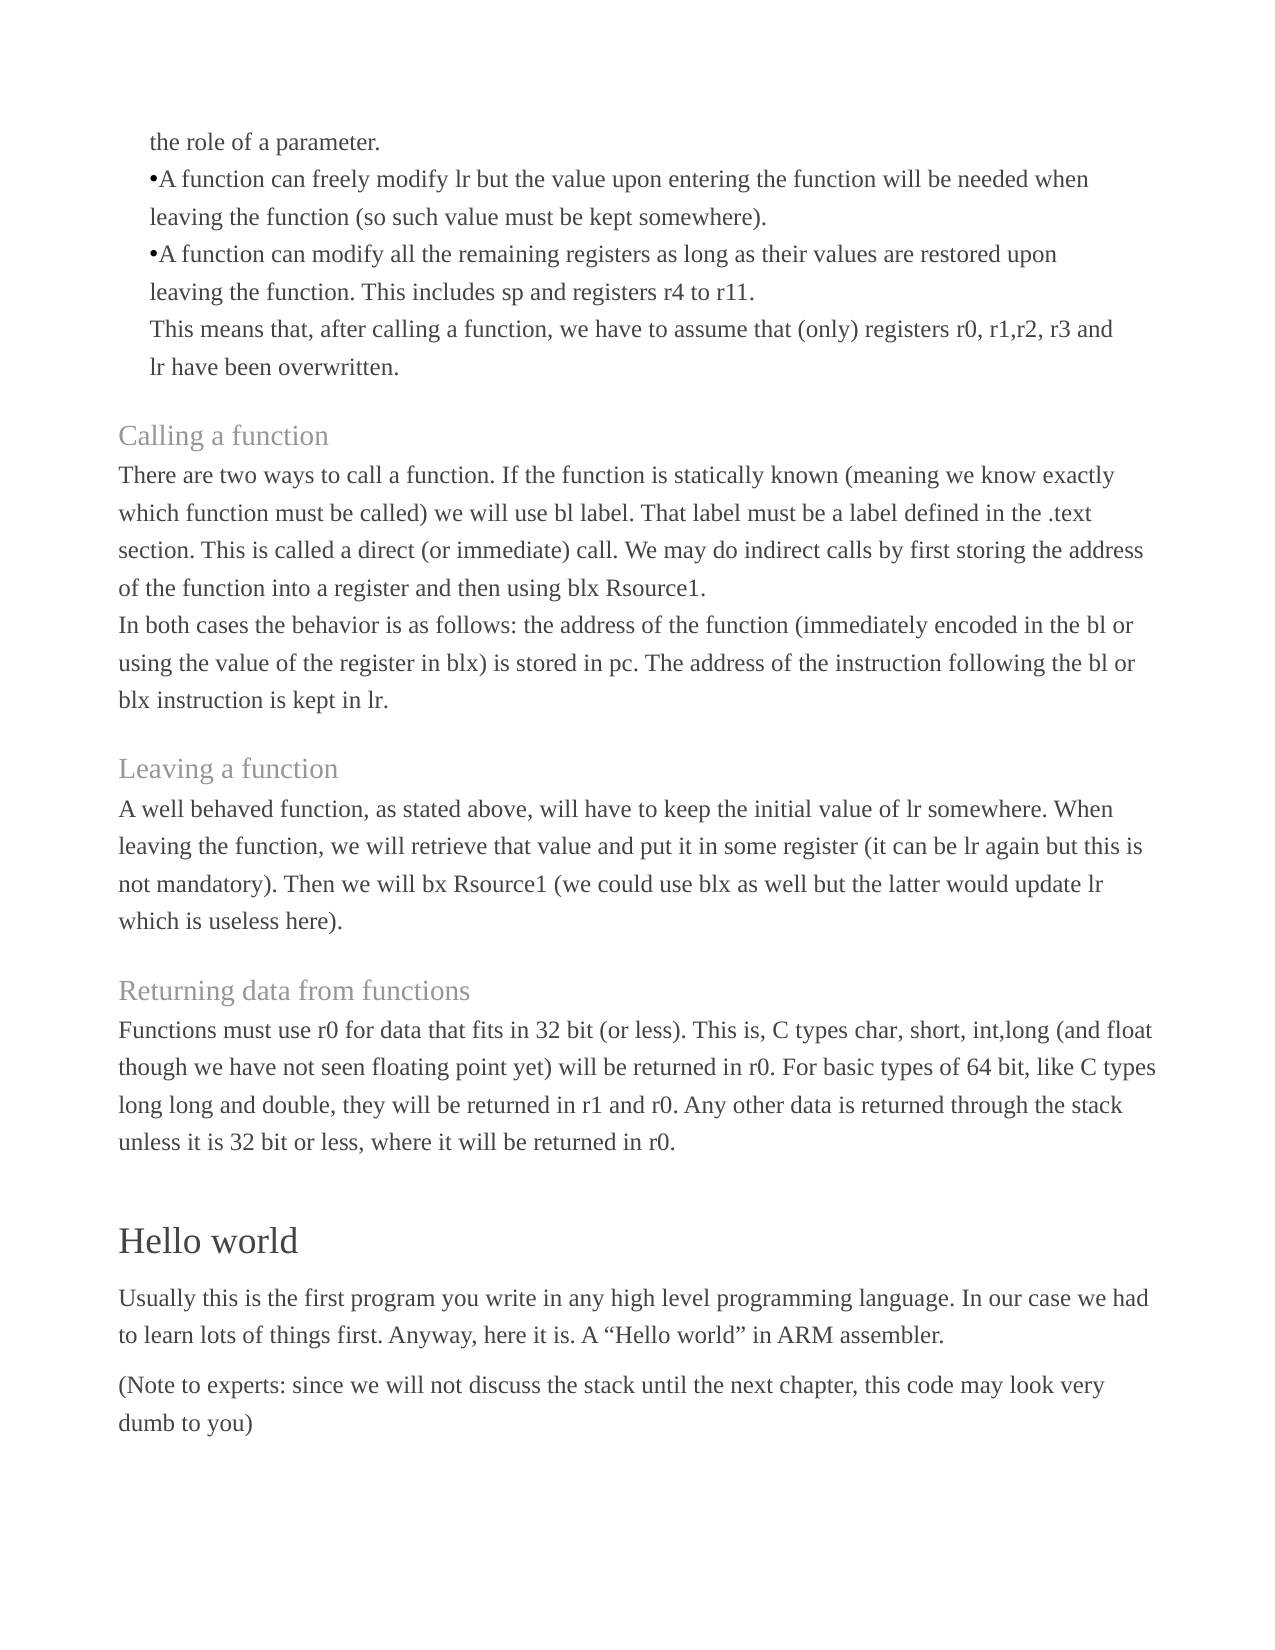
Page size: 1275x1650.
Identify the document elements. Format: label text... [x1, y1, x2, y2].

text In both cases the behavior is as follows: the address of the function (immediately encoded in the bl or using the value of the register in blx) is stored in pc. The address of the instruction following the bl or blx instruction is kept in lr. [118, 602, 1157, 714]
text (Note to experts: since we will not discuss the stack until the next chapter, this code may look very dumb to you) [118, 1362, 1157, 1437]
text Usually this is the first program you write in any high level programming language. In our case we had to learn lots of things first. Anyway, here it is. A “Hello world” in ARM assembler. [118, 1274, 1157, 1349]
subtitle Calling a function [118, 418, 1157, 452]
subtitle Leaving a function [118, 752, 1157, 785]
subtitle Hello world [118, 1219, 1157, 1262]
list A function can freely modify lr but the value upon entering the function will be needed when leaving the function (so such value must be kept somewhere). [149, 156, 1126, 231]
subtitle Returning data from functions [118, 973, 1157, 1006]
text Functions must use r0 for data that fits in 32 bit (or less). This is, C types char, short, int,long (and float though we have not seen floating point yet) will be returned in r0. For basic types of 64 bit, like C types long long and double, they will be returned in r1 and r0. Any other data is returned through the stack unless it is 32 bit or less, where it will be returned in r0. [118, 1006, 1157, 1156]
list the role of a parameter. [149, 118, 1126, 156]
text A well behaved function, as stated above, will have to keep the initial value of lr somewhere. When leaving the function, we will retrieve that value and put it in some register (it can be lr again but this is not mandatory). Then we will bx Rsource1 (we could use blx as well but the latter would update lr which is useless here). [118, 785, 1157, 935]
list A function can modify all the remaining registers as long as their values are restored upon leaving the function. This includes sp and registers r4 to r11. This means that, after calling a function, we have to assume that (only) registers r0, r1,r2, r3 and lr have been overwritten. [149, 231, 1126, 381]
text There are two ways to call a function. If the function is statically known (meaning we know exactly which function must be called) we will use bl label. That label must be a label defined in the .text section. This is called a direct (or immediate) call. We may do indirect calls by first storing the address of the function into a register and then using blx Rsource1. [118, 452, 1157, 602]
